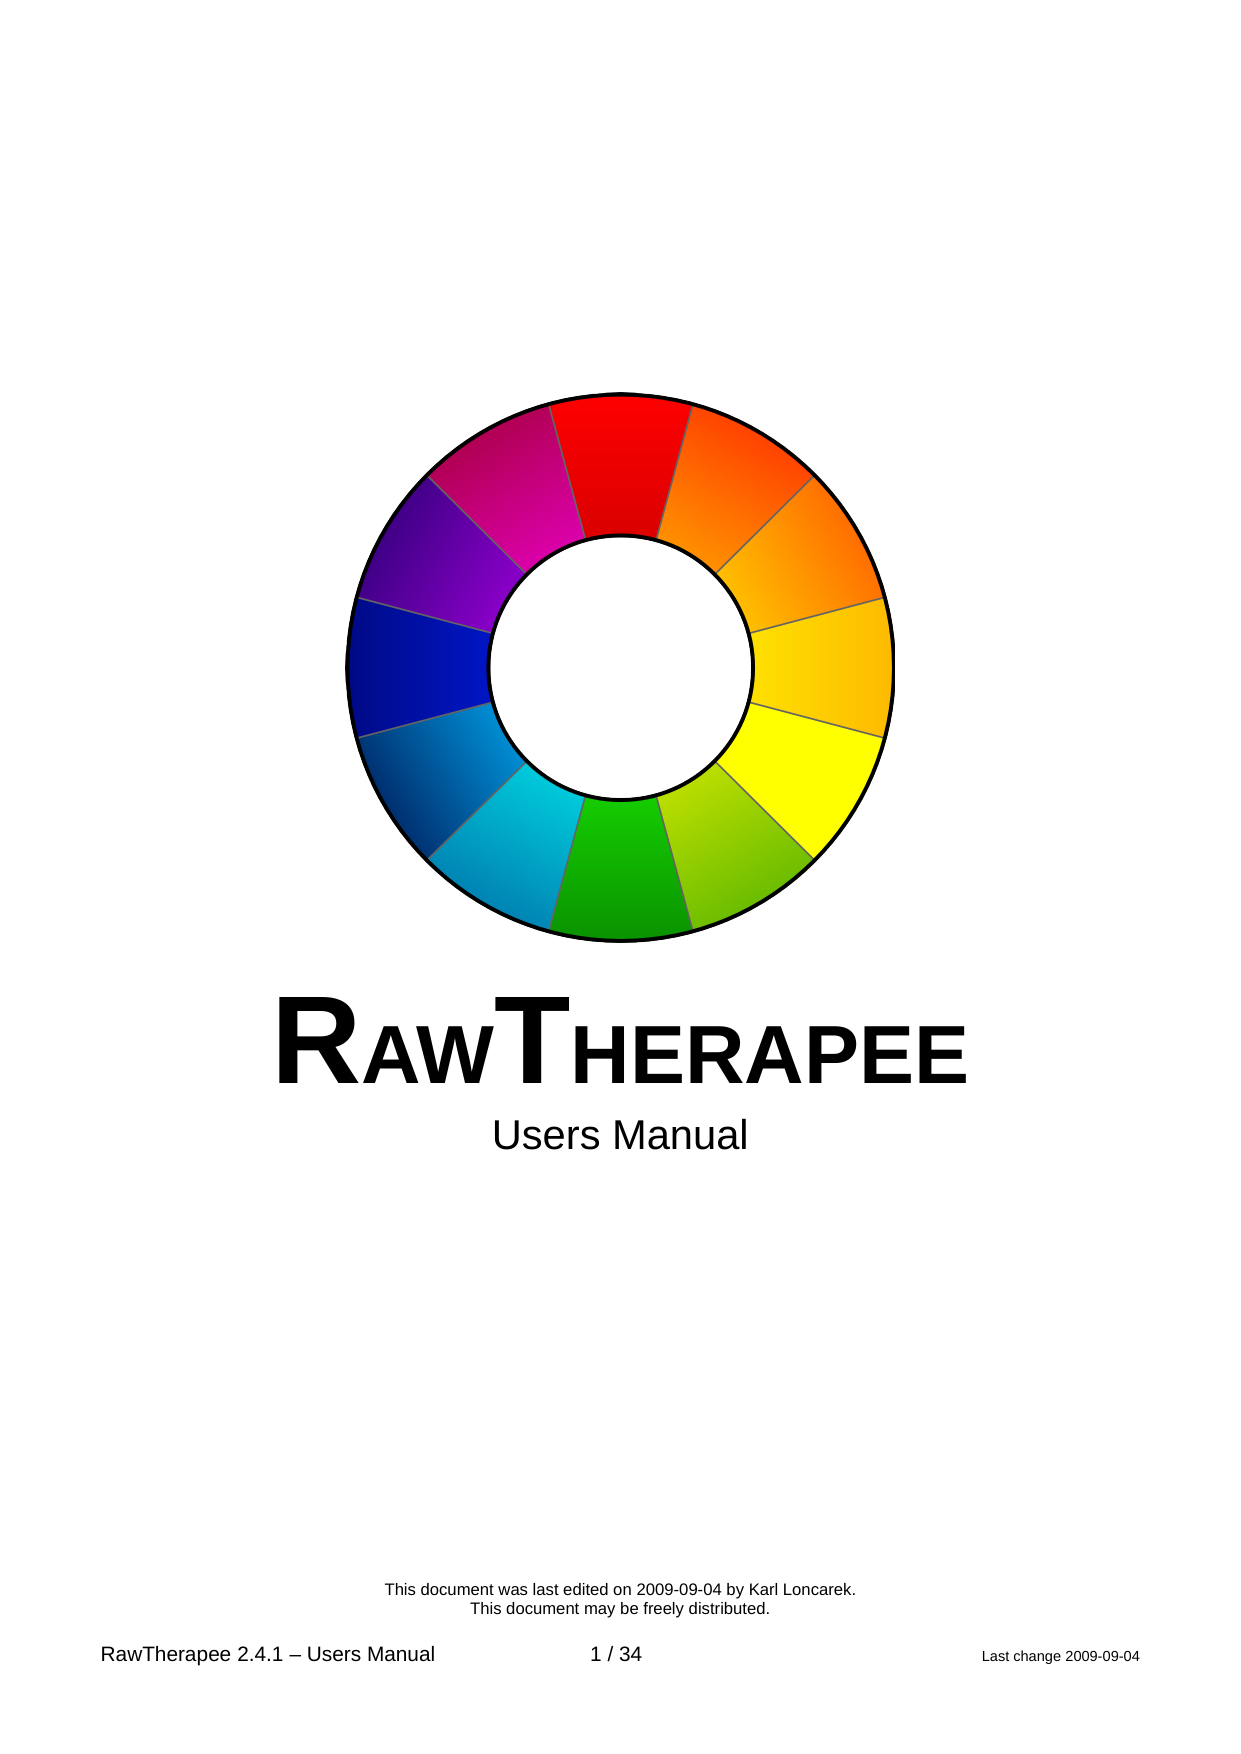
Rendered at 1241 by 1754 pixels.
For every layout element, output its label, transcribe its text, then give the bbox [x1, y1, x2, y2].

text This document was last edited on 2009-09-04 by Karl Loncarek. [100, 1580, 1140, 1599]
text Users Manual [100, 1110, 1140, 1158]
text RawTherapee [100, 966, 1140, 1110]
picture [345, 392, 895, 943]
text This document may be freely distributed. [100, 1599, 1140, 1618]
